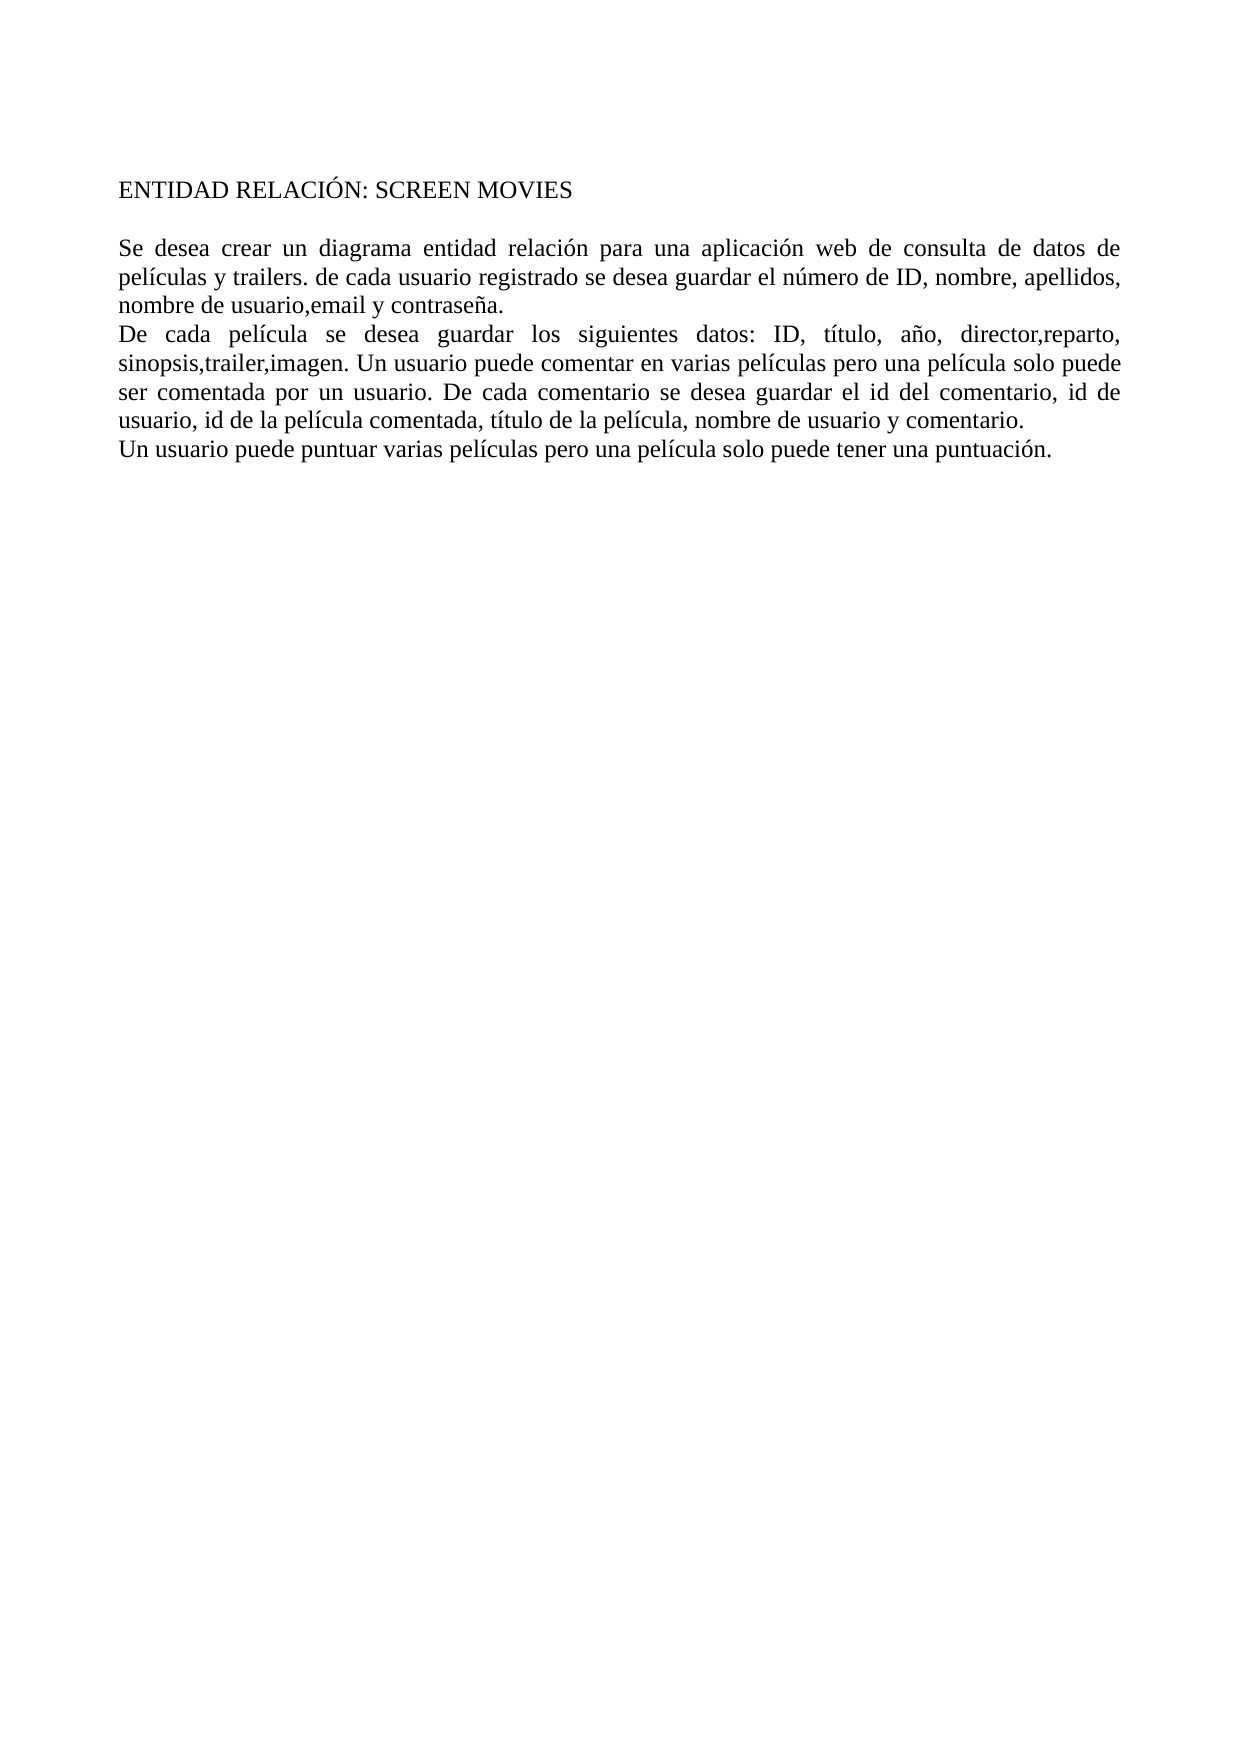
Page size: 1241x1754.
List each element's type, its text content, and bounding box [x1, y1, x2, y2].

text De cada película se desea guardar los siguientes datos: ID, título, año, director,reparto, sinopsis,trailer,imagen. Un usuario puede comentar en varias películas pero una película solo puede ser comentada por un usuario. De cada comentario se desea guardar el id del comentario, id de usuario, id de la película comentada, título de la película, nombre de usuario y comentario. [118, 319, 1122, 434]
text ENTIDAD RELACIÓN: SCREEN MOVIES [118, 176, 1122, 204]
text Un usuario puede puntuar varias películas pero una película solo puede tener una puntuación. [118, 434, 1122, 463]
text Se desea crear un diagrama entidad relación para una aplicación web de consulta de datos de películas y trailers. de cada usuario registrado se desea guardar el número de ID, nombre, apellidos, nombre de usuario,email y contraseña. [118, 233, 1122, 319]
